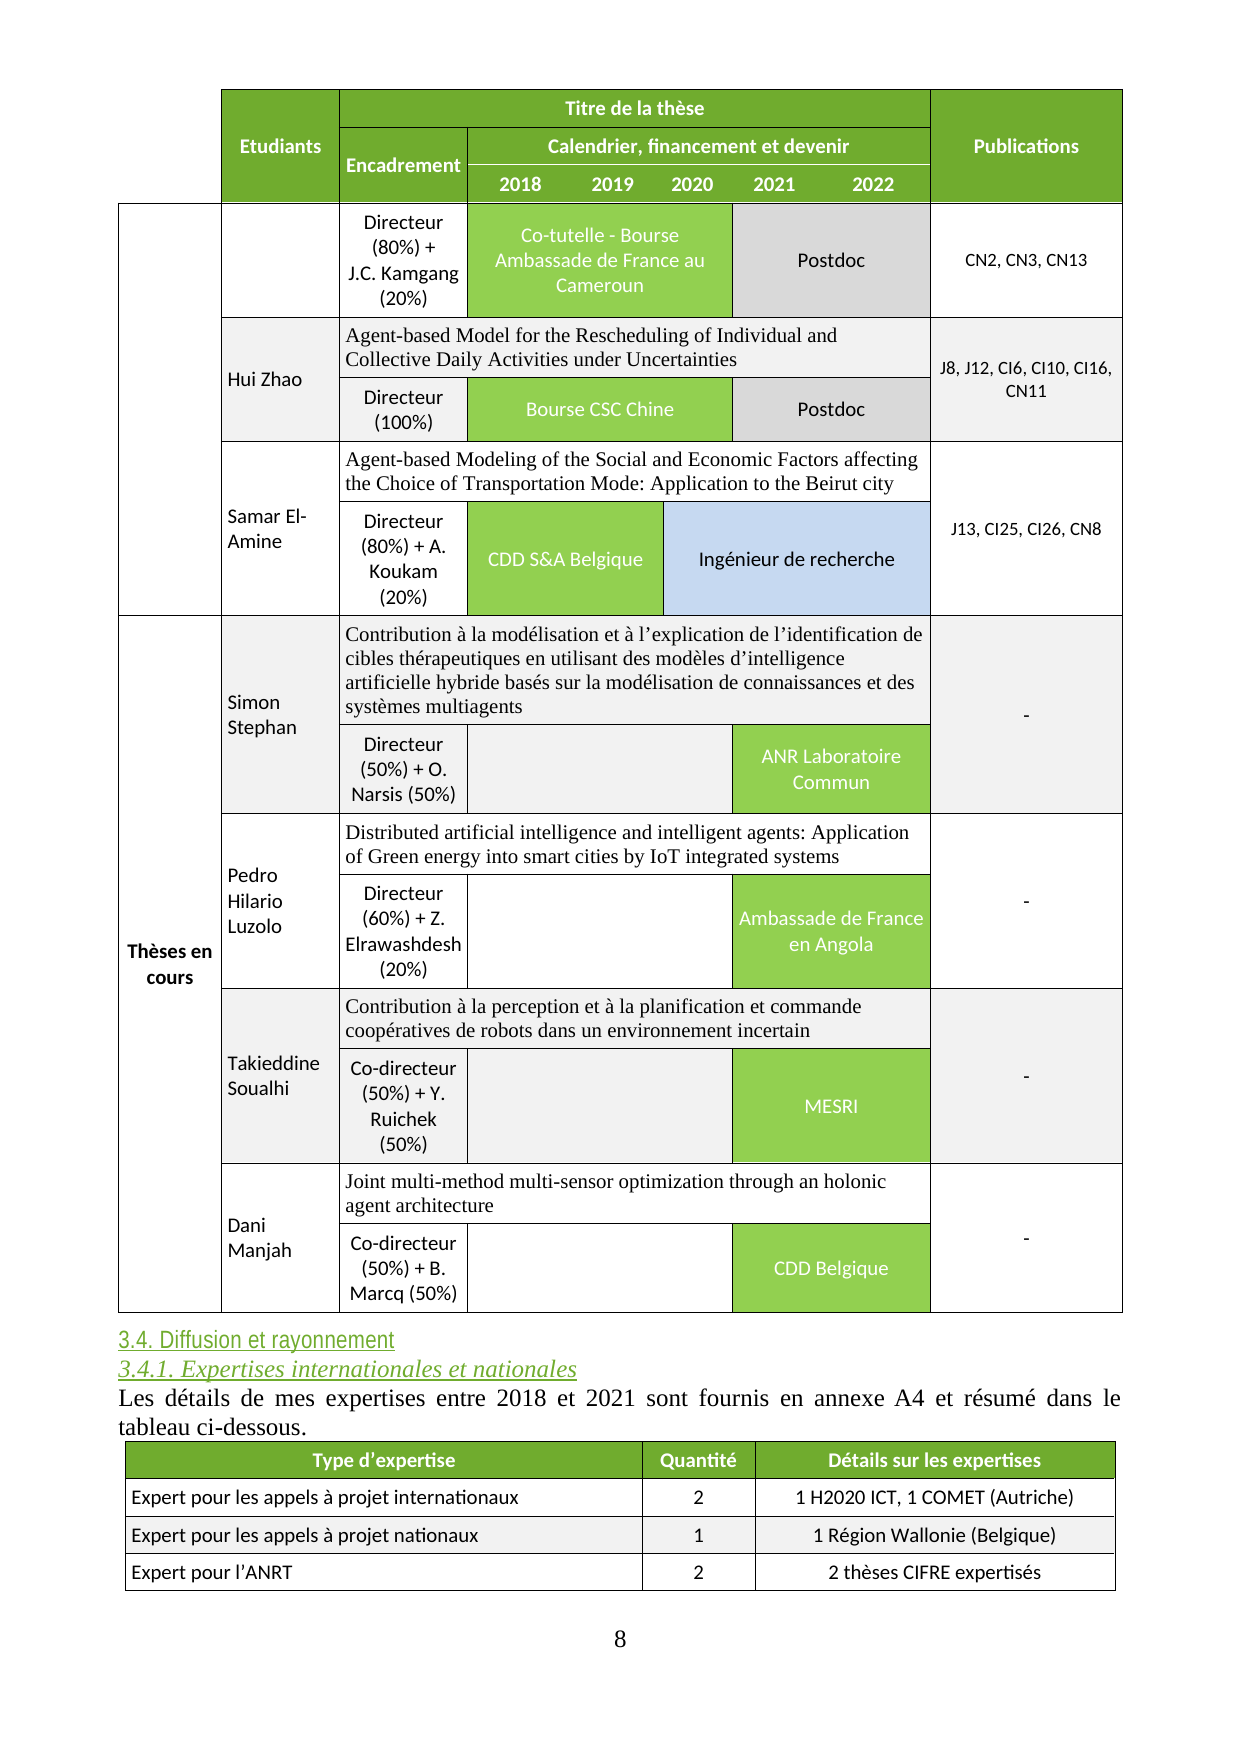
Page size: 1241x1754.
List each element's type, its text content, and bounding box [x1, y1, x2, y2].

table_cell 2019 [573, 165, 652, 202]
table_header Détails sur les expertises [756, 1442, 1115, 1478]
table_cell [118, 165, 221, 202]
table_cell 2020 [652, 165, 732, 202]
table_cell Expert pour l’ANRT [126, 1554, 642, 1590]
table_cell - [931, 1164, 1122, 1312]
table_cell Contribution à la modélisation et à l’explication de l’identification de cibles thérapeutiques en utilisant des modèles d’intelligence artificielle hybride basés sur la modélisation de connaissances et des systèmes multiagents [340, 616, 930, 724]
table_cell Ambassade de France en Angola [733, 875, 930, 988]
table_cell [222, 204, 339, 317]
subtitle 3.4. Diffusion et rayonnement [118, 1325, 1122, 1354]
table_cell 2021 [732, 165, 816, 202]
table_cell - [931, 616, 1122, 813]
text Les détails de mes expertises entre 2018 et 2021 sont fournis en annexe A4 et résumé dans le tableau ci-dessous. [118, 1383, 1122, 1441]
table_cell J8, J12, CI6, CI10, CI16, CN11 [931, 318, 1122, 441]
table_header Publications [931, 90, 1122, 202]
table_cell Directeur (60%) + Z. Elrawashdesh (20%) [340, 875, 467, 988]
table_header [118, 89, 221, 127]
table_cell Expert pour les appels à projet internationaux [126, 1479, 642, 1516]
table_cell [468, 875, 732, 988]
subtitle 3.4.1. Expertises internationales et nationales [118, 1354, 1122, 1383]
table_cell Co-directeur (50%) + B. Marcq (50%) [340, 1224, 467, 1312]
table_cell CDD Belgique [733, 1224, 930, 1312]
table_cell [118, 127, 221, 164]
table_cell Simon Stephan [222, 616, 339, 813]
table_cell Co-tutelle - Bourse Ambassade de France au Cameroun [468, 204, 732, 317]
table_cell - [931, 989, 1122, 1162]
table_cell Pedro Hilario Luzolo [222, 814, 339, 988]
table_cell Directeur (80%) + J.C. Kamgang (20%) [340, 204, 467, 317]
table_cell CDD S&A Belgique [468, 502, 663, 615]
table_cell 1 Région Wallonie (Belgique) [756, 1516, 1115, 1553]
table_cell Directeur (80%) + A. Koukam (20%) [340, 502, 467, 615]
table_cell Co-directeur (50%) + Y. Ruichek (50%) [340, 1049, 467, 1162]
table_cell Agent-based Model for the Rescheduling of Individual and Collective Daily Activities under Uncertainties [340, 318, 930, 377]
table_cell Dani Manjah [222, 1164, 339, 1312]
table_cell Postdoc [733, 378, 930, 441]
table_cell Contribution à la perception et à la planification et commande coopératives de robots dans un environnement incertain [340, 989, 930, 1048]
table_cell J13, CI25, CI26, CN8 [931, 442, 1122, 615]
table_cell 1 H2020 ICT, 1 COMET (Autriche) [756, 1478, 1115, 1516]
table_cell Directeur (100%) [340, 378, 467, 441]
table_header Type d’expertise [126, 1442, 642, 1478]
table_cell 2 thèses CIFRE expertisés [756, 1553, 1115, 1590]
table_cell Takieddine Soualhi [222, 989, 339, 1162]
table_cell Ingénieur de recherche [664, 502, 930, 615]
table_cell 1 [643, 1517, 755, 1553]
table_cell Expert pour les appels à projet nationaux [126, 1517, 642, 1553]
table_cell [468, 725, 732, 813]
table_cell Calendrier, financement et devenir [468, 128, 930, 164]
table_cell Bourse CSC Chine [468, 378, 732, 441]
table_header Titre de la thèse [340, 90, 930, 127]
table_cell Hui Zhao [222, 318, 339, 441]
table_cell CN2, CN3, CN13 [931, 204, 1122, 317]
table_cell 2 [643, 1554, 755, 1590]
table_cell ANR Laboratoire Commun [733, 725, 930, 813]
table_cell Samar El-Amine [222, 442, 339, 615]
table_cell [468, 1049, 732, 1162]
table_header Quantité [643, 1442, 755, 1478]
table_cell Thèses en cours [119, 616, 221, 1312]
table_header Etudiants [222, 90, 339, 202]
table_cell 2022 [816, 165, 930, 202]
table_cell Directeur (50%) + O. Narsis (50%) [340, 725, 467, 813]
table_cell Encadrement [340, 128, 467, 202]
table_cell Agent-based Modeling of the Social and Economic Factors affecting the Choice of Transportation Mode: Application to the Beirut city [340, 442, 930, 501]
table_cell - [931, 814, 1122, 988]
table_cell MESRI [733, 1049, 930, 1162]
table_cell 2018 [468, 165, 573, 202]
table_cell [468, 1224, 732, 1312]
table_cell Joint multi-method multi-sensor optimization through an holonic agent architecture [340, 1164, 930, 1223]
table_cell Distributed artificial intelligence and intelligent agents: Application of Green energy into smart cities by IoT integrated systems [340, 814, 930, 873]
table_cell Postdoc [733, 204, 930, 317]
table_cell 2 [643, 1479, 755, 1516]
